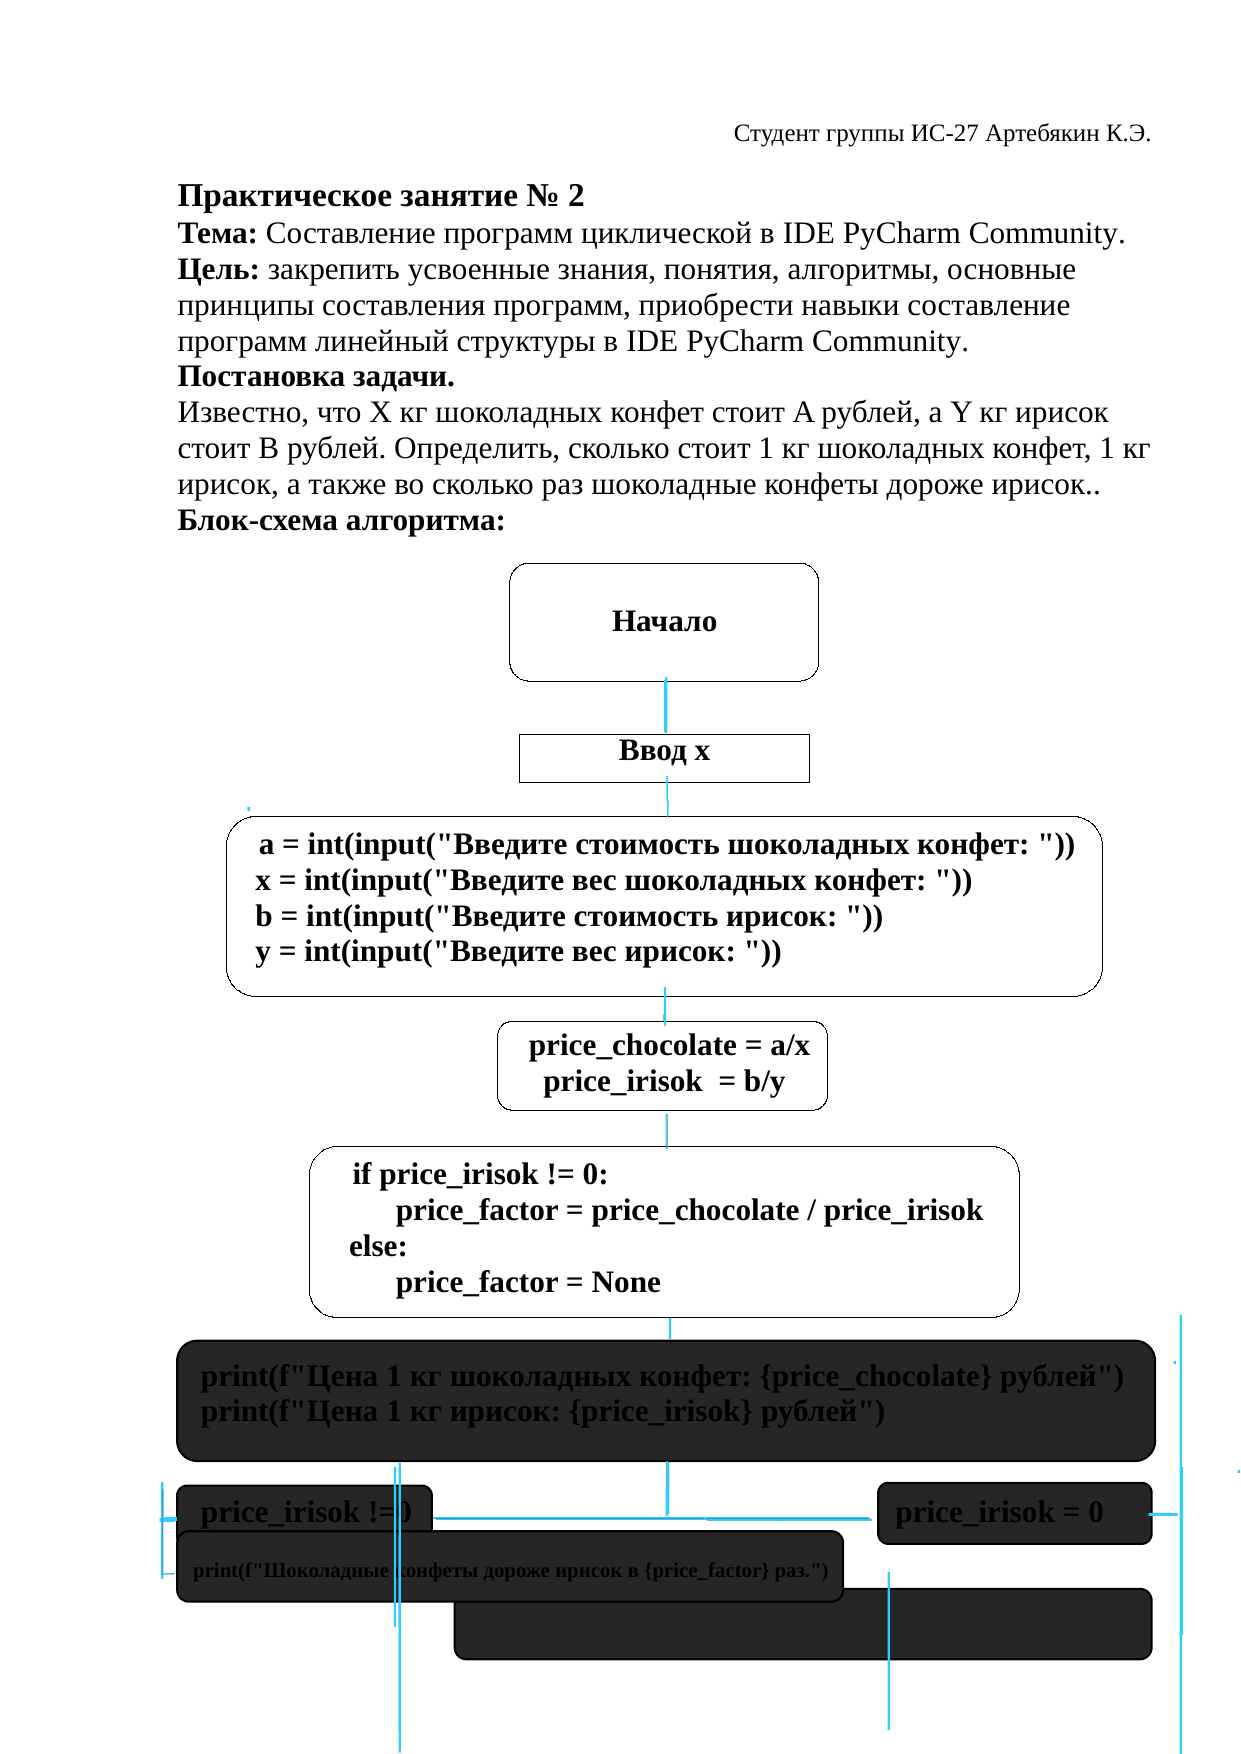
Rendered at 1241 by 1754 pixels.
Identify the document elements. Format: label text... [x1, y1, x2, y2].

text price_irisok !=0 price_irisok = 0 [433, 1493, 877, 1529]
text price_chocolate = a/x [177, 1026, 1152, 1062]
text Блок-схема алгоритма: [177, 501, 1152, 537]
text price_irisok = b/y [498, 1062, 827, 1098]
text Практическое занятие № 2 [177, 176, 1152, 214]
text Постановка задачи. [177, 358, 1152, 394]
text Известно, что X кг шоколадных конфет стоит A рублей, а Y кг ирисок [177, 394, 1152, 429]
text print(f"Шоколадные конфеты дороже ирисок в {price_factor} раз.") [845, 1558, 1152, 1582]
text a = int(input("Введите стоимость шоколадных конфет: ")) x = int(input("Введите вес шоколадных конфет: ")) b = int(input("Введите стоимость ирисок: ")) y = int(input("Введите вес ирисок: ")) [177, 825, 1152, 969]
text стоит B рублей. Определить, сколько стоит 1 кг шоколадных конфет, 1 кг ирисок, а также во сколько раз шоколадные конфеты дороже ирисок.. [177, 429, 1152, 501]
text [177, 602, 509, 638]
text if price_irisok != 0: price_factor = price_chocolate / price_irisok else: price_factor = None [177, 1156, 1152, 1299]
text [819, 602, 1152, 638]
text Начало [510, 602, 818, 638]
text Ввод x [177, 731, 1152, 767]
text [177, 1062, 497, 1098]
text [828, 1062, 1152, 1098]
text Студент группы ИС-27 Артебякин К.Э. [177, 118, 1152, 147]
text Тема: Составление программ циклической в IDE PyCharm Community. [177, 214, 1152, 250]
text Цель: закрепить усвоенные знания, понятия, алгоритмы, основные принципы составления программ, приобрести навыки составление программ линейный структуры в IDE PyCharm Community. [177, 250, 1152, 358]
